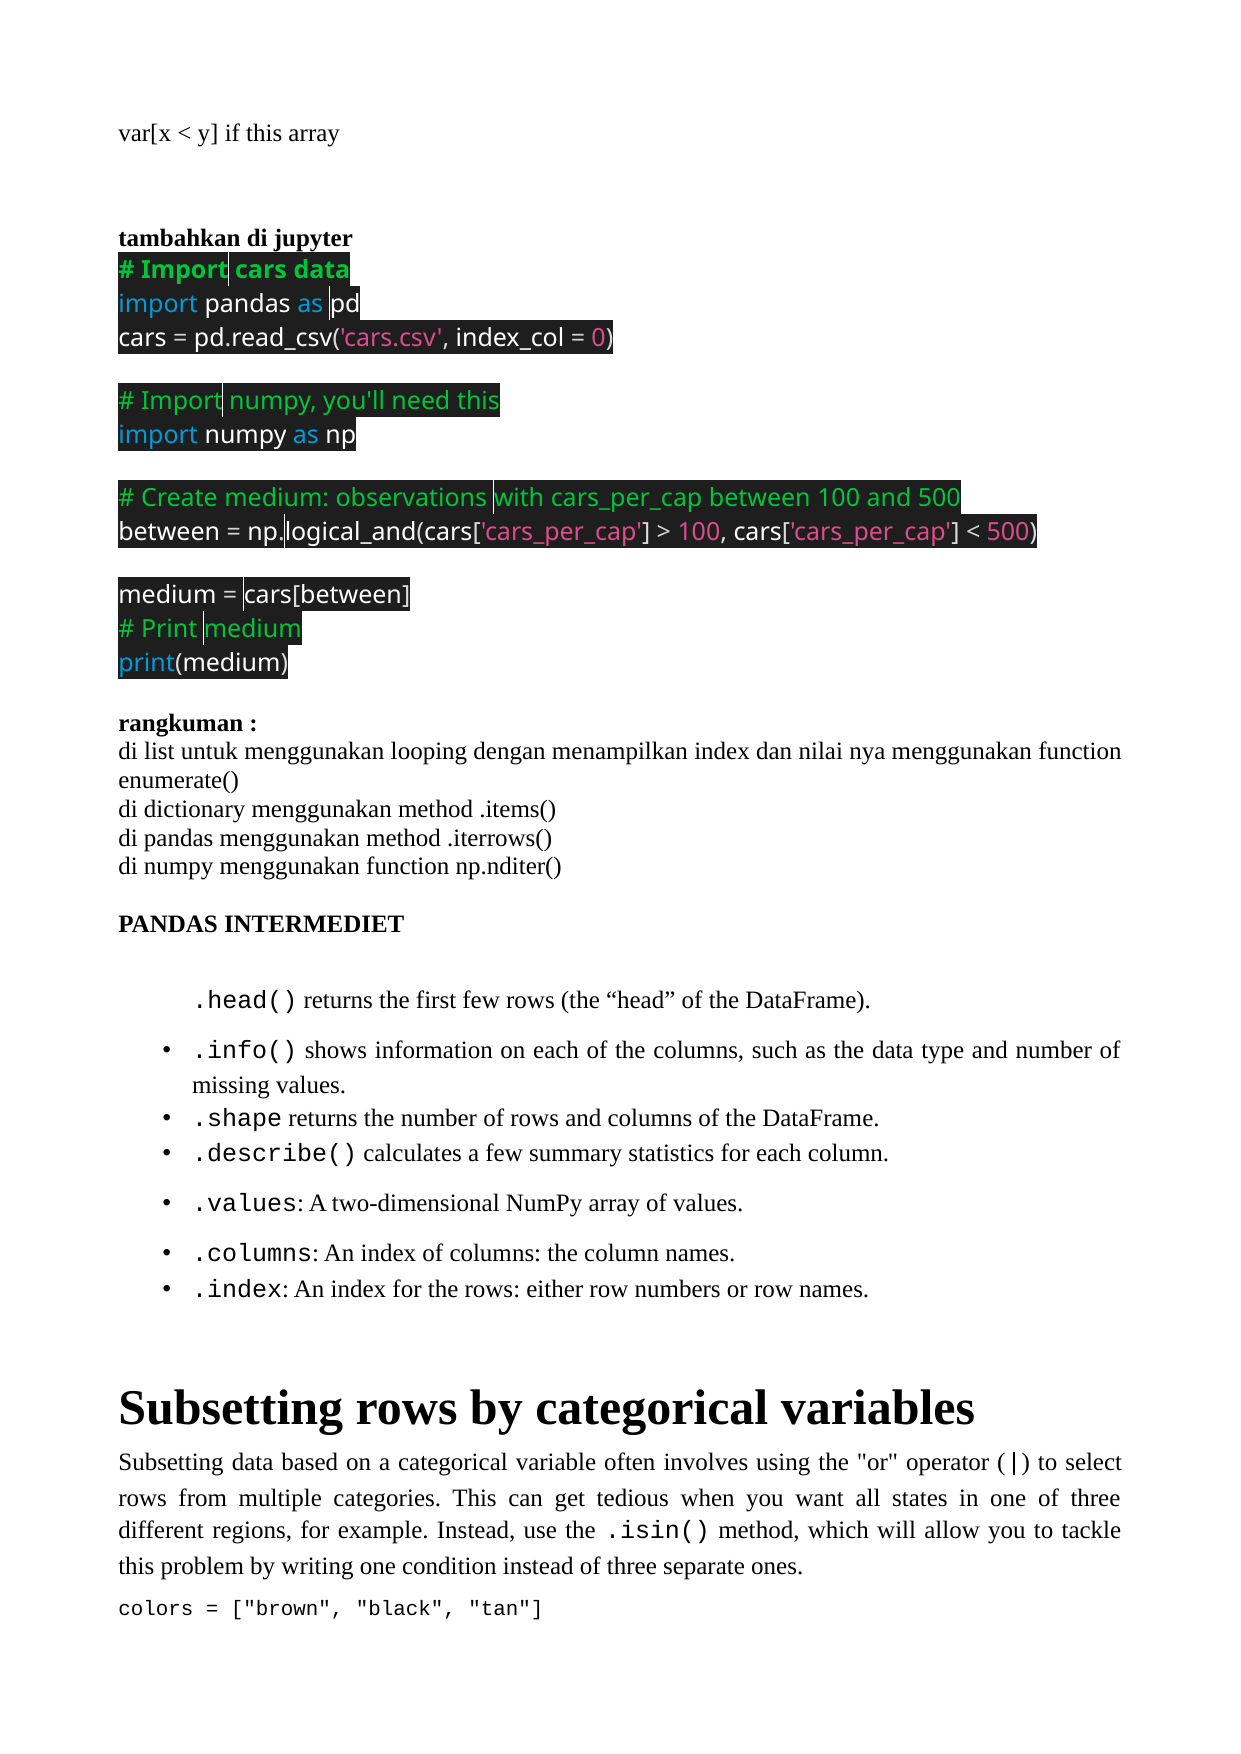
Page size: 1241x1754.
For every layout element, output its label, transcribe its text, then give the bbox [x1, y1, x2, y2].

text # Print medium [118, 611, 1122, 645]
list .describe() calculates a few summary statistics for each column. [162, 1138, 1122, 1169]
text import pandas as pd [118, 286, 1122, 320]
text di list untuk menggunakan looping dengan menampilkan index dan nilai nya menggunakan function enumerate() [118, 736, 1122, 794]
text print(medium) [118, 645, 1122, 679]
text Subsetting data based on a categorical variable often involves using the "or" operator (|) to select rows from multiple categories. This can get tedious when you want all states in one of three different regions, for example. Instead, use the .isin() method, which will allow you to tackle this problem by writing one condition instead of three separate ones. [118, 1447, 1122, 1579]
text var[x < y] if this array [118, 118, 1122, 147]
text # Import numpy, you'll need this [118, 383, 1122, 417]
text PANDAS INTERMEDIET [118, 909, 1122, 938]
text medium = cars[between] [118, 577, 1122, 611]
text rangkuman : [118, 679, 1122, 736]
list .values: A two-dimensional NumPy array of values. [162, 1188, 1122, 1219]
text .head() returns the first few rows (the “head” of the DataFrame). [118, 985, 1122, 1016]
list .shape returns the number of rows and columns of the DataFrame. [162, 1103, 1122, 1134]
subtitle Subsetting rows by categorical variables [118, 1377, 1122, 1435]
text tambahkan di jupyter [118, 223, 1122, 252]
list .info() shows information on each of the columns, such as the data type and number of missing values. [162, 1035, 1122, 1099]
list .columns: An index of columns: the column names. [162, 1238, 1122, 1269]
text import numpy as np [118, 417, 1122, 451]
text di pandas menggunakan method .iterrows() [118, 823, 1122, 851]
text colors = ["brown", "black", "tan"] [118, 1598, 1122, 1622]
text # Import cars data [118, 252, 1122, 286]
list .index: An index for the rows: either row numbers or row names. [162, 1274, 1122, 1304]
text di numpy menggunakan function np.nditer() [118, 851, 1122, 880]
text cars = pd.read_csv('cars.csv', index_col = 0) [118, 320, 1122, 354]
text between = np.logical_and(cars['cars_per_cap'] > 100, cars['cars_per_cap'] < 500) [118, 514, 1122, 548]
text di dictionary menggunakan method .items() [118, 794, 1122, 823]
text # Create medium: observations with cars_per_cap between 100 and 500 [118, 480, 1122, 514]
